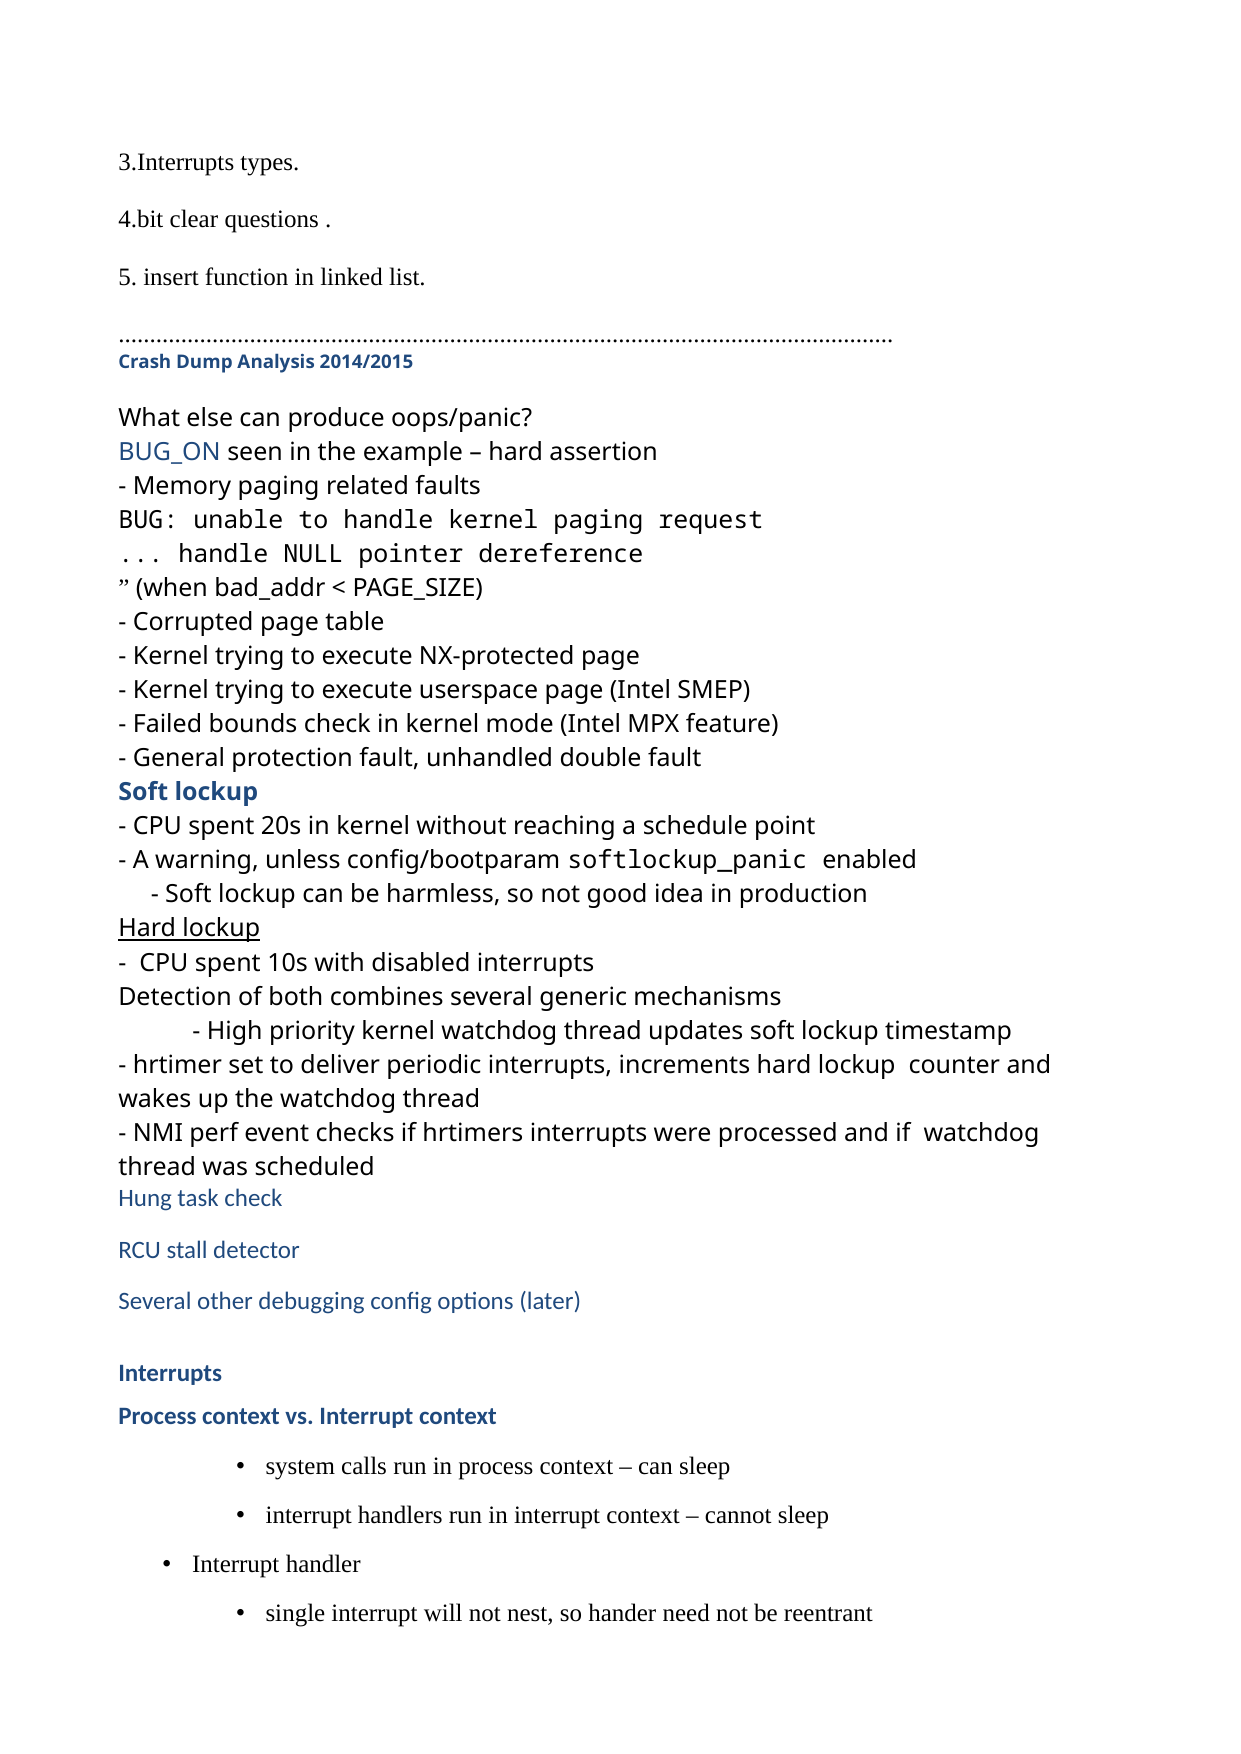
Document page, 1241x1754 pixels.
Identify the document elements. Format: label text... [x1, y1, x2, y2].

list interrupt handlers run in interrupt context – cannot sleep [236, 1500, 1122, 1529]
text RCU stall detector [118, 1234, 1122, 1264]
list system calls run in process context – can sleep [236, 1451, 1122, 1480]
text Crash Dump Analysis 2014/2015 [118, 348, 1122, 374]
list Interrupt handler [162, 1549, 1122, 1578]
text - CPU spent 20s in kernel without reaching a schedule point [118, 808, 1122, 842]
text What else can produce oops/panic? [118, 399, 1122, 433]
text ... handle NULL pointer dereference [118, 535, 1122, 569]
text - General protection fault, unhandled double fault [118, 740, 1122, 774]
text 3.Interrupts types. [118, 147, 1122, 176]
text 5. insert function in linked list. [118, 262, 1122, 291]
text Process context vs. Interrupt context [118, 1400, 1122, 1430]
text - Memory paging related faults [118, 467, 1122, 501]
text - Corrupted page table [118, 603, 1122, 638]
text - NMI perf event checks if hrtimers interrupts were processed and if watchdog thread was scheduled [118, 1114, 1122, 1183]
text - Soft lockup can be harmless, so not good idea in production [118, 876, 1122, 910]
text - A warning, unless config/bootparam softlockup_panic enabled [118, 842, 1122, 876]
text - Failed bounds check in kernel mode (Intel MPX feature) [118, 706, 1122, 740]
text Soft lockup [118, 774, 1122, 808]
text ” (when bad_addr < PAGE_SIZE) [118, 569, 1122, 603]
text - Kernel trying to execute userspace page (Intel SMEP) [118, 672, 1122, 706]
text Hard lockup [118, 910, 1122, 944]
text 4.bit clear questions . [118, 204, 1122, 233]
text ............................................................................................................................ [118, 319, 1122, 348]
text BUG_ON seen in the example – hard assertion [118, 433, 1122, 467]
text Detection of both combines several generic mechanisms [118, 978, 1122, 1012]
text - hrtimer set to deliver periodic interrupts, increments hard lockup counter and wakes up the watchdog thread [118, 1046, 1122, 1114]
text - High priority kernel watchdog thread updates soft lockup timestamp [118, 1012, 1122, 1046]
list single interrupt will not nest, so hander need not be reentrant [236, 1598, 1122, 1627]
text - Kernel trying to execute NX-protected page [118, 638, 1122, 672]
subtitle Interrupts [118, 1357, 1122, 1387]
text BUG: unable to handle kernel paging request [118, 501, 1122, 535]
text Several other debugging config options (later) [118, 1285, 1122, 1315]
text - CPU spent 10s with disabled interrupts [118, 944, 1122, 978]
text Hung task check [118, 1183, 1122, 1213]
